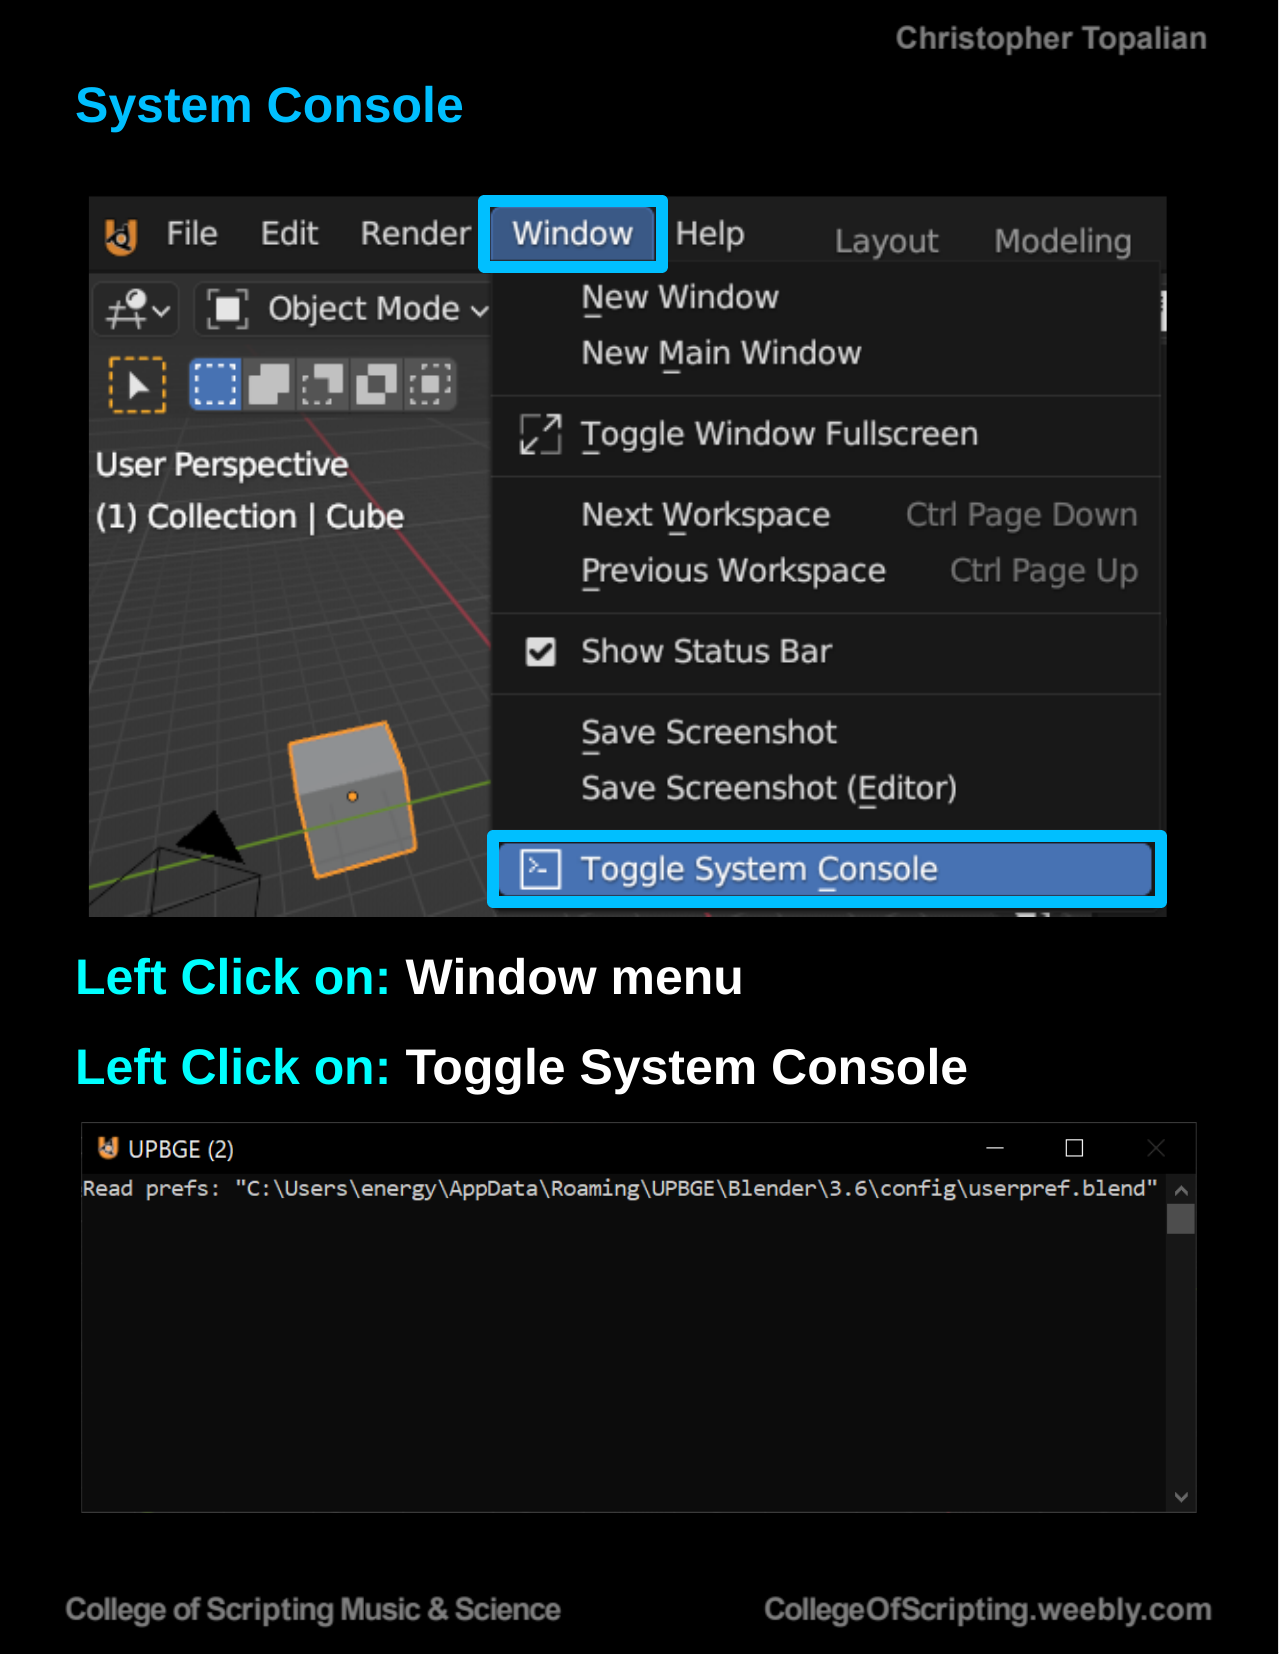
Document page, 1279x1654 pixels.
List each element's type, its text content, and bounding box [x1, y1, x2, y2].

picture [81, 1122, 1197, 1513]
text Left Click on: Window menu [75, 947, 1203, 1005]
picture [500, 843, 1154, 895]
text Left Click on: Toggle System Console [75, 1037, 1203, 1095]
subtitle System Console [75, 75, 1203, 132]
picture [88, 193, 1167, 917]
